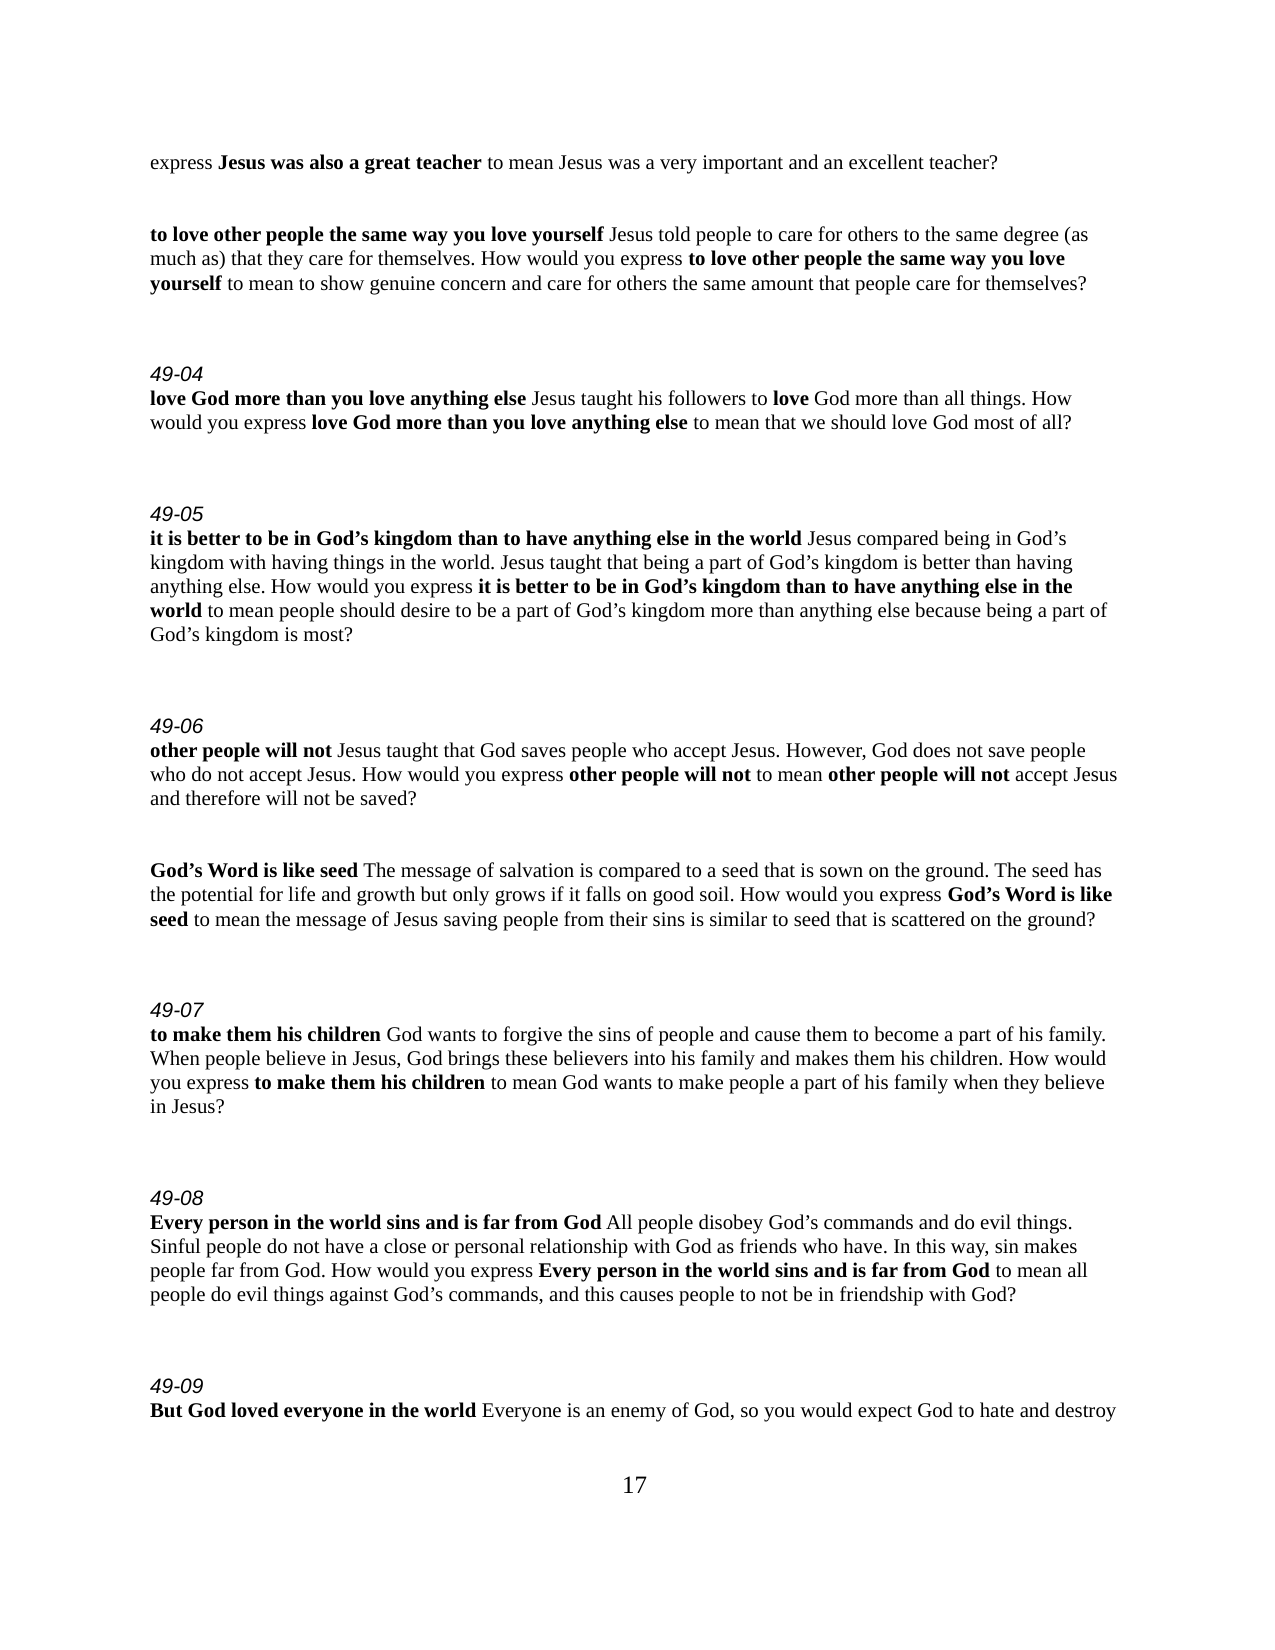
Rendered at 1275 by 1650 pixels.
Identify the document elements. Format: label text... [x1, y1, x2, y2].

text love God more than you love anything else Jesus taught his followers to love God more than all things. How would you express love God more than you love anything else to mean that we should love God most of all? [150, 386, 1125, 434]
text express Jesus was also a great teacher to mean Jesus was a very important and an excellent teacher? [150, 150, 1125, 174]
text Every person in the world sins and is far from God All people disobey God’s commands and do evil things. Sinful people do not have a close or personal relationship with God as friends who have. In this way, sin makes people far from God. How would you express Every person in the world sins and is far from God to mean all people do evil things against God’s commands, and this causes people to not be in friendship with God? [150, 1210, 1125, 1306]
subtitle 49-05 [150, 502, 1125, 526]
text it is better to be in God’s kingdom than to have anything else in the world Jesus compared being in God’s kingdom with having things in the world. Jesus taught that being a part of God’s kingdom is better than having anything else. How would you express it is better to be in God’s kingdom than to have anything else in the world to mean people should desire to be a part of God’s kingdom more than anything else because being a part of God’s kingdom is most? [150, 526, 1125, 646]
subtitle 49-09 [150, 1374, 1125, 1398]
text But God loved everyone in the world Everyone is an enemy of God, so you would expect God to hate and destroy [150, 1398, 1125, 1422]
text other people will not Jesus taught that God saves people who accept Jesus. However, God does not save people who do not accept Jesus. How would you express other people will not to mean other people will not accept Jesus and therefore will not be saved? [150, 738, 1125, 810]
text God’s Word is like seed The message of salvation is compared to a seed that is sown on the ground. The seed has the potential for life and growth but only grows if it falls on good soil. How would you express God’s Word is like seed to mean the message of Jesus saving people from their sins is similar to seed that is scattered on the ground? [150, 858, 1125, 931]
text to love other people the same way you love yourself Jesus told people to care for others to the same degree (as much as) that they care for themselves. How would you express to love other people the same way you love yourself to mean to show genuine concern and care for others the same amount that people care for themselves? [150, 222, 1125, 294]
subtitle 49-04 [150, 362, 1125, 386]
subtitle 49-07 [150, 998, 1125, 1022]
subtitle 49-06 [150, 714, 1125, 738]
text to make them his children God wants to forgive the sins of people and cause them to become a part of his family. When people believe in Jesus, God brings these believers into his family and makes them his children. How would you express to make them his children to mean God wants to make people a part of his family when they believe in Jesus? [150, 1022, 1125, 1118]
subtitle 49-08 [150, 1186, 1125, 1210]
